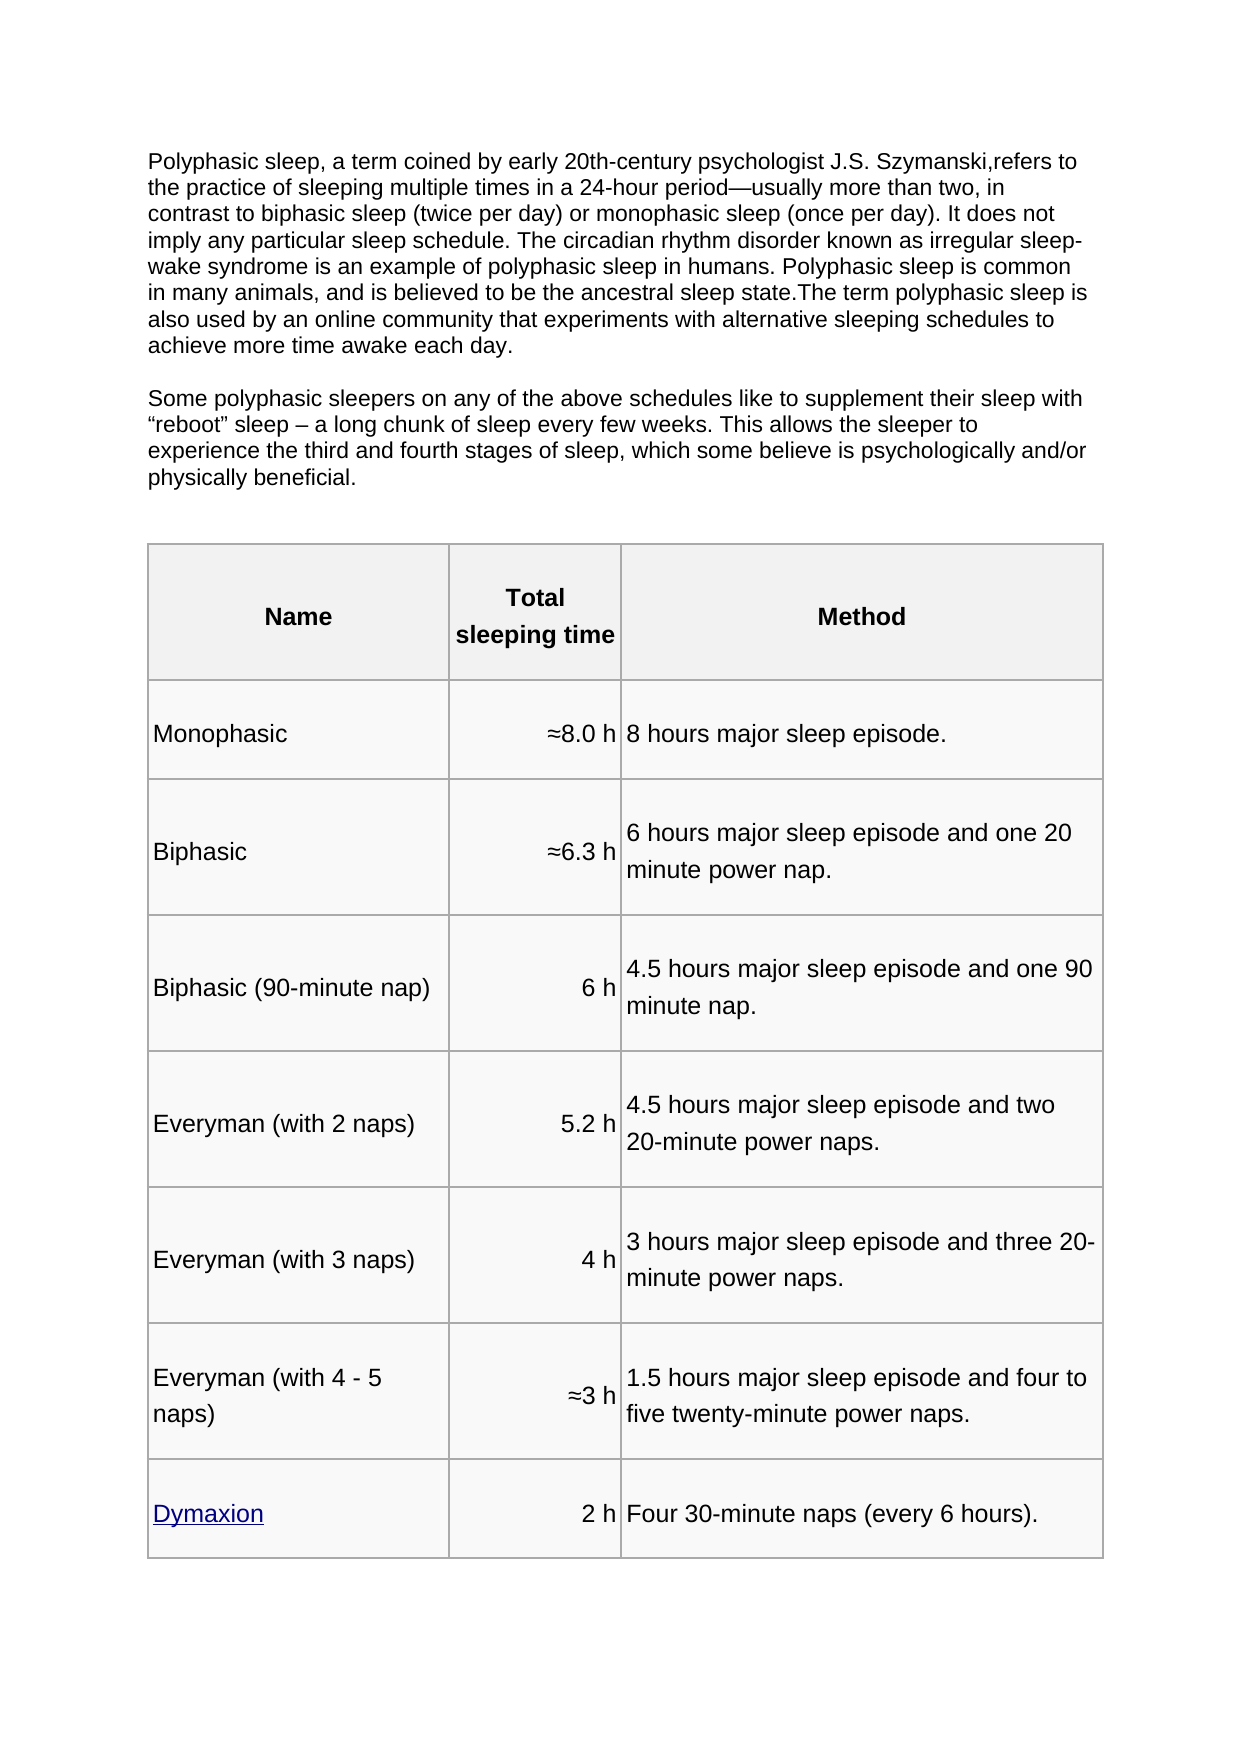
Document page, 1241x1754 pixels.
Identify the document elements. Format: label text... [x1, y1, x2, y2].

table_cell Four 30-minute naps (every 6 hours). [622, 1460, 1102, 1557]
text Some polyphasic sleepers on any of the above schedules like to supplement their sleep with “reboot” sleep – a long chunk of sleep every few weeks. This allows the sleeper to experience the third and fourth stages of sleep, which some believe is psychologically and/or physically beneficial. [148, 385, 1093, 490]
table_cell 4.5 hours major sleep episode and one 90 minute nap. [622, 916, 1102, 1050]
table_cell 6 h [450, 916, 620, 1050]
table_header Name [149, 545, 448, 679]
table_cell Monophasic [149, 681, 448, 778]
table_cell Everyman (with 3 naps) [149, 1188, 448, 1322]
table_cell 3 hours major sleep episode and three 20-minute power naps. [622, 1188, 1102, 1322]
table_cell ≈3 h [450, 1324, 620, 1458]
table_cell Everyman (with 2 naps) [149, 1052, 448, 1186]
table_cell 8 hours major sleep episode. [622, 681, 1102, 778]
table_cell 4.5 hours major sleep episode and two 20-minute power naps. [622, 1052, 1102, 1186]
table_cell Biphasic [149, 780, 448, 914]
table_cell Biphasic (90-minute nap) [149, 916, 448, 1050]
table_cell ≈6.3 h [450, 780, 620, 914]
text Polyphasic sleep, a term coined by early 20th-century psychologist J.S. Szymanski,refers to the practice of sleeping multiple times in a 24-hour period—usually more than two, in contrast to biphasic sleep (twice per day) or monophasic sleep (once per day). It does not imply any particular sleep schedule. The circadian rhythm disorder known as irregular sleep-wake syndrome is an example of polyphasic sleep in humans. Polyphasic sleep is common in many animals, and is believed to be the ancestral sleep state.The term polyphasic sleep is also used by an online community that experiments with alternative sleeping schedules to achieve more time awake each day. [148, 148, 1093, 358]
table_cell Everyman (with 4 - 5 naps) [149, 1324, 448, 1458]
table_cell 2 h [450, 1460, 620, 1557]
table_cell ≈8.0 h [450, 681, 620, 778]
table_header Total sleeping time [450, 545, 620, 679]
table_cell 6 hours major sleep episode and one 20 minute power nap. [622, 780, 1102, 914]
table_cell Dymaxion [149, 1460, 448, 1557]
table_header Method [622, 545, 1102, 679]
table_cell 5.2 h [450, 1052, 620, 1186]
table_cell 1.5 hours major sleep episode and four to five twenty-minute power naps. [622, 1324, 1102, 1458]
table_cell 4 h [450, 1188, 620, 1322]
